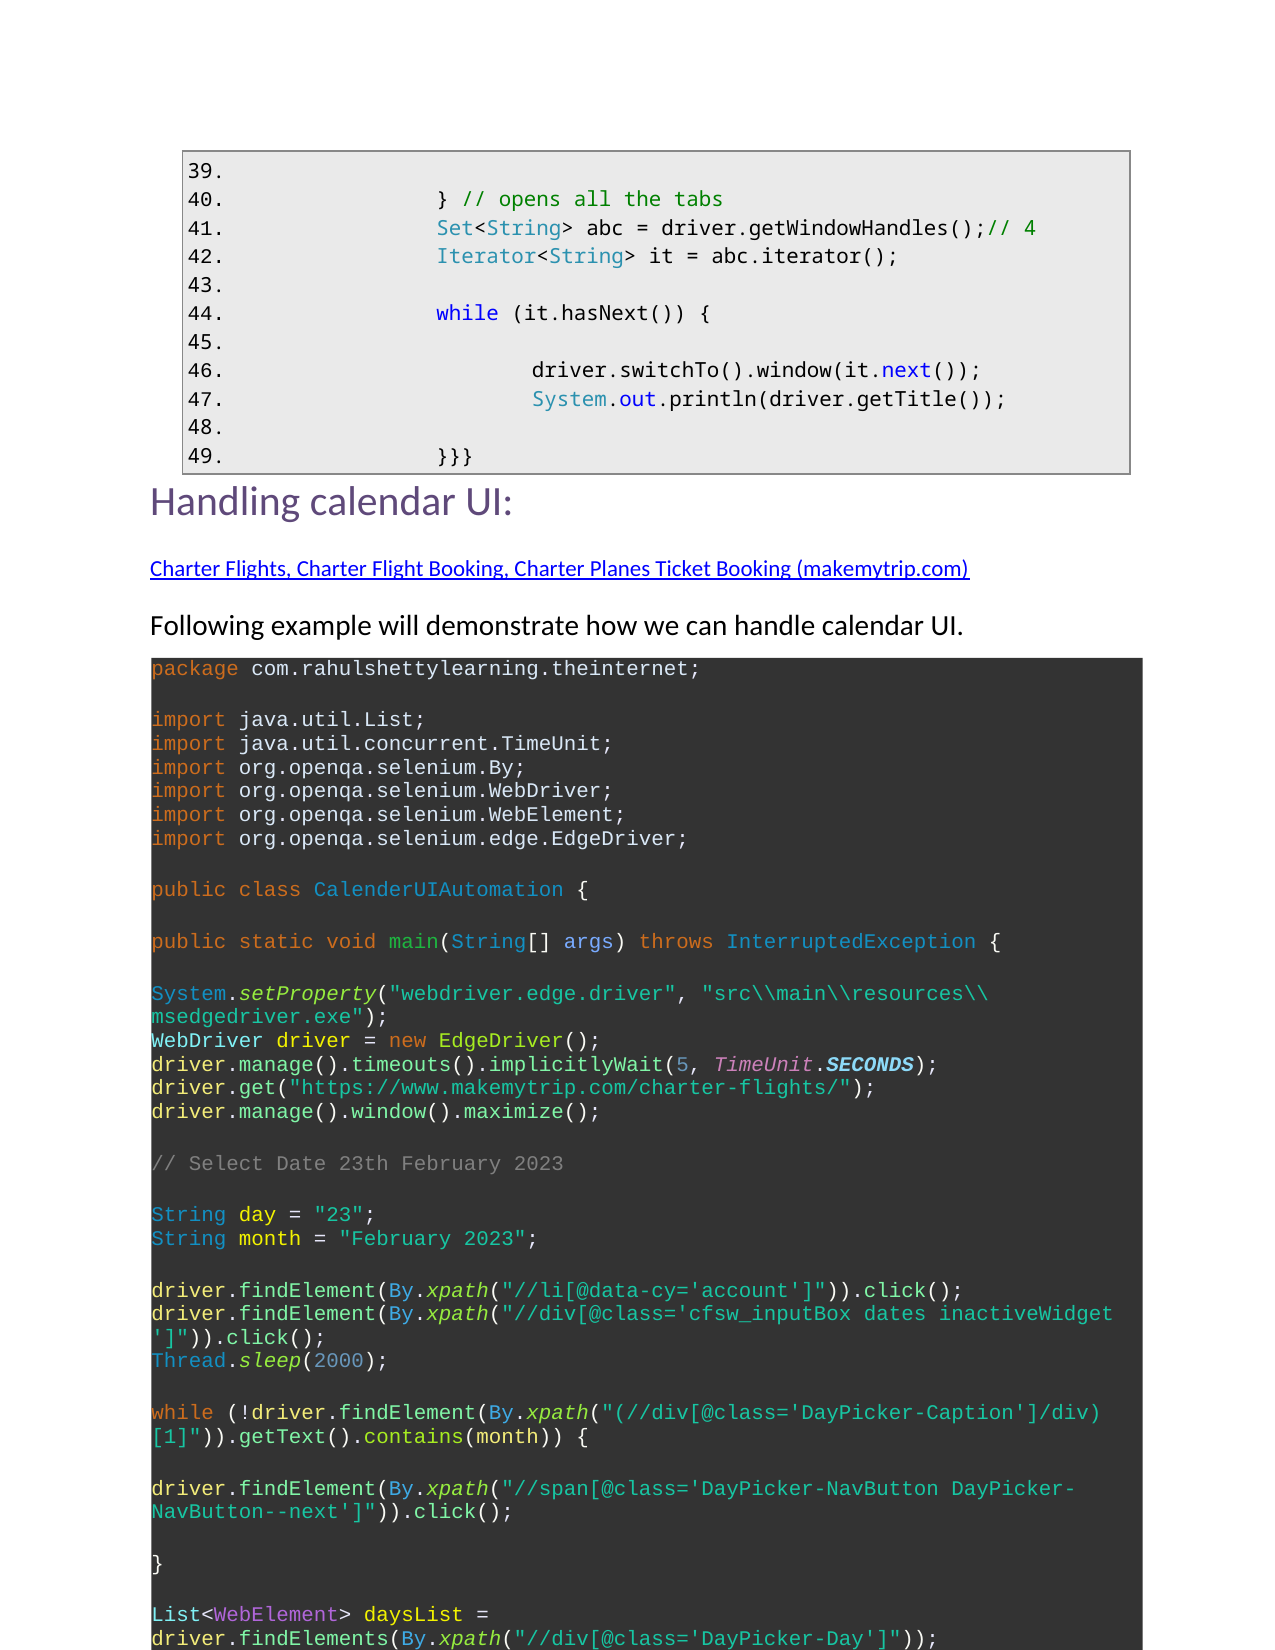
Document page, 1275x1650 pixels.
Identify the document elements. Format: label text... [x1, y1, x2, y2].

list while (it.hasNext()) { [183, 292, 1129, 321]
text import org.openqa.selenium.By; [151, 757, 1143, 780]
text String day = "23"; [151, 1204, 1143, 1228]
list }}} [183, 435, 1129, 473]
text package com.rahulshettylearning.theinternet; [151, 658, 1143, 681]
list driver.switchTo().window(it.next()); [183, 349, 1129, 378]
text WebDriver driver = new EdgeDriver(); [151, 1030, 1143, 1054]
text driver.findElement(By.xpath("//div[@class='cfsw_inputBox dates inactiveWidget ']")).click(); [151, 1303, 1143, 1351]
text Thread.sleep(2000); [151, 1351, 1143, 1374]
text List<WebElement> daysList = driver.findElements(By.xpath("//div[@class='DayPicker-Day']")); [151, 1604, 1143, 1650]
text driver.manage().timeouts().implicitlyWait(5, TimeUnit.SECONDS); [151, 1054, 1143, 1077]
list Iterator<String> it = abc.iterator(); [183, 236, 1129, 264]
list Set<String> abc = driver.getWindowHandles();// 4 [183, 207, 1129, 236]
text // Select Date 23th February 2023 [151, 1153, 1143, 1176]
text } [151, 1553, 1143, 1576]
text while (!driver.findElement(By.xpath("(//div[@class='DayPicker-Caption']/div)[1]")).getText().contains(month)) { [151, 1402, 1143, 1449]
text String month = "February 2023"; [151, 1228, 1143, 1252]
text driver.findElement(By.xpath("//li[@data-cy='account']")).click(); [151, 1279, 1143, 1303]
text driver.findElement(By.xpath("//span[@class='DayPicker-NavButton DayPicker-NavButton--next']")).click(); [151, 1477, 1143, 1525]
text import org.openqa.selenium.WebElement; [151, 804, 1143, 828]
text import org.openqa.selenium.WebDriver; [151, 780, 1143, 804]
text Charter Flights, Charter Flight Booking, Charter Planes Ticket Booking (makemytrip.com) [150, 554, 1125, 582]
text driver.get("https://www.makemytrip.com/charter-flights/"); [151, 1077, 1143, 1101]
text Following example will demonstrate how we can handle calendar UI. [150, 607, 1125, 643]
text import java.util.List; [151, 709, 1143, 733]
text System.setProperty("webdriver.edge.driver", "src\\main\\resources\\msedgedriver.exe"); [151, 983, 1143, 1030]
list } // opens all the tabs [183, 178, 1129, 207]
text import java.util.concurrent.TimeUnit; [151, 733, 1143, 757]
text public class CalenderUIAutomation { [151, 879, 1143, 903]
list System.out.println(driver.getTitle()); [183, 378, 1129, 407]
text public static void main(String[] args) throws InterruptedException { [151, 931, 1143, 955]
text driver.manage().window().maximize(); [151, 1101, 1143, 1124]
text Handling calendar UI: [150, 475, 1125, 526]
text import org.openqa.selenium.edge.EdgeDriver; [151, 828, 1143, 851]
